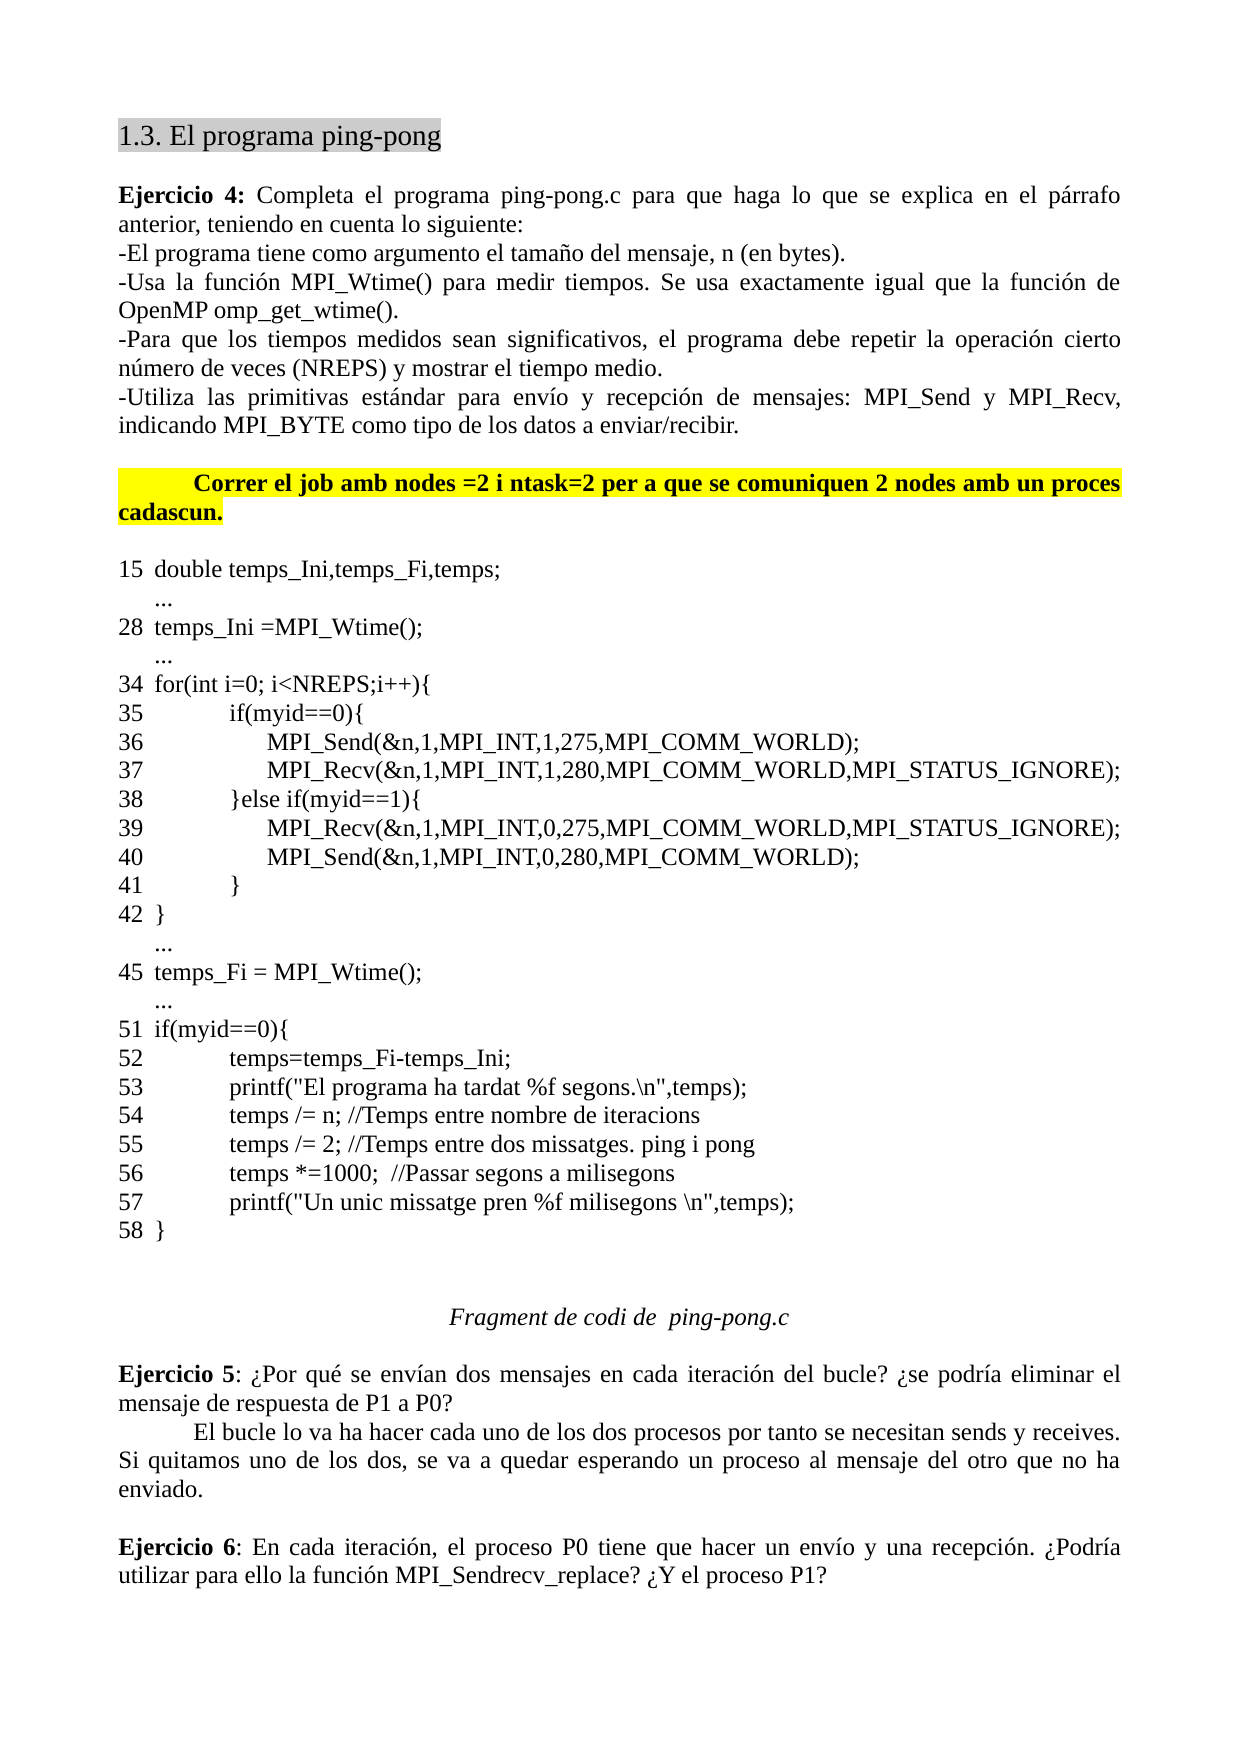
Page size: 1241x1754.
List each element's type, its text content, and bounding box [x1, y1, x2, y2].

text Ejercicio 5: ¿Por qué se envían dos mensajes en cada iteración del bucle? ¿se podría eliminar el mensaje de respuesta de P1 a P0? [118, 1359, 1122, 1417]
table_header double temps_Ini,temps_Fi,temps; ... temps_Ini =MPI_Wtime(); ... for(int i=0; i<NREPS;i++){ if(myid==0){ MPI_Send(&n,1,MPI_INT,1,275,MPI_COMM_WORLD); MPI_Recv(&n,1,MPI_INT,1,280,MPI_COMM_WORLD,MPI_STATUS_IGNORE); }else if(myid==1){ MPI_Recv(&n,1,MPI_INT,0,275,MPI_COMM_WORLD,MPI_STATUS_IGNORE); MPI_Send(&n,1,MPI_INT,0,280,MPI_COMM_WORLD); } } ... temps_Fi = MPI_Wtime(); ... if(myid==0){ temps=temps_Fi-temps_Ini; printf("El programa ha tardat %f segons.\n",temps); temps /= n; //Temps entre nombre de iteracions temps /= 2; //Temps entre dos missatges. ping i pong temps *=1000; //Passar segons a milisegons printf("Un unic missatge pren %f milisegons \n",temps); } [154, 554, 1123, 1302]
text -Utiliza las primitivas estándar para envío y recepción de mensajes: MPI_Send y MPI_Recv, indicando MPI_BYTE como tipo de los datos a enviar/recibir. [118, 382, 1122, 439]
text -Para que los tiempos medidos sean significativos, el programa debe repetir la operación cierto número de veces (NREPS) y mostrar el tiempo medio. [118, 324, 1122, 382]
text Fragment de codi de ping-pong.c [118, 1302, 1122, 1330]
text 1.3. El programa ping-pong [118, 118, 1122, 152]
text -El programa tiene como argumento el tamaño del mensaje, n (en bytes). [118, 238, 1122, 267]
text Ejercicio 6: En cada iteración, el proceso P0 tiene que hacer un envío y una recepción. ¿Podría utilizar para ello la función MPI_Sendrecv_replace? ¿Y el proceso P1? [118, 1532, 1122, 1589]
text Ejercicio 4: Completa el programa ping-pong.c para que haga lo que se explica en el párrafo anterior, teniendo en cuenta lo siguiente: [118, 180, 1122, 238]
text El bucle lo va ha hacer cada uno de los dos procesos por tanto se necesitan sends y receives. Si quitamos uno de los dos, se va a quedar esperando un proceso al mensaje del otro que no ha enviado. [118, 1417, 1122, 1503]
table_header 15 28 34 35 36 37 38 39 40 41 42 45 51 52 53 54 55 56 57 58 [118, 554, 154, 1302]
text Correr el job amb nodes =2 i ntask=2 per a que se comuniquen 2 nodes amb un proces cadascun. [118, 468, 1122, 525]
text -Usa la función MPI_Wtime() para medir tiempos. Se usa exactamente igual que la función de OpenMP omp_get_wtime(). [118, 267, 1122, 324]
